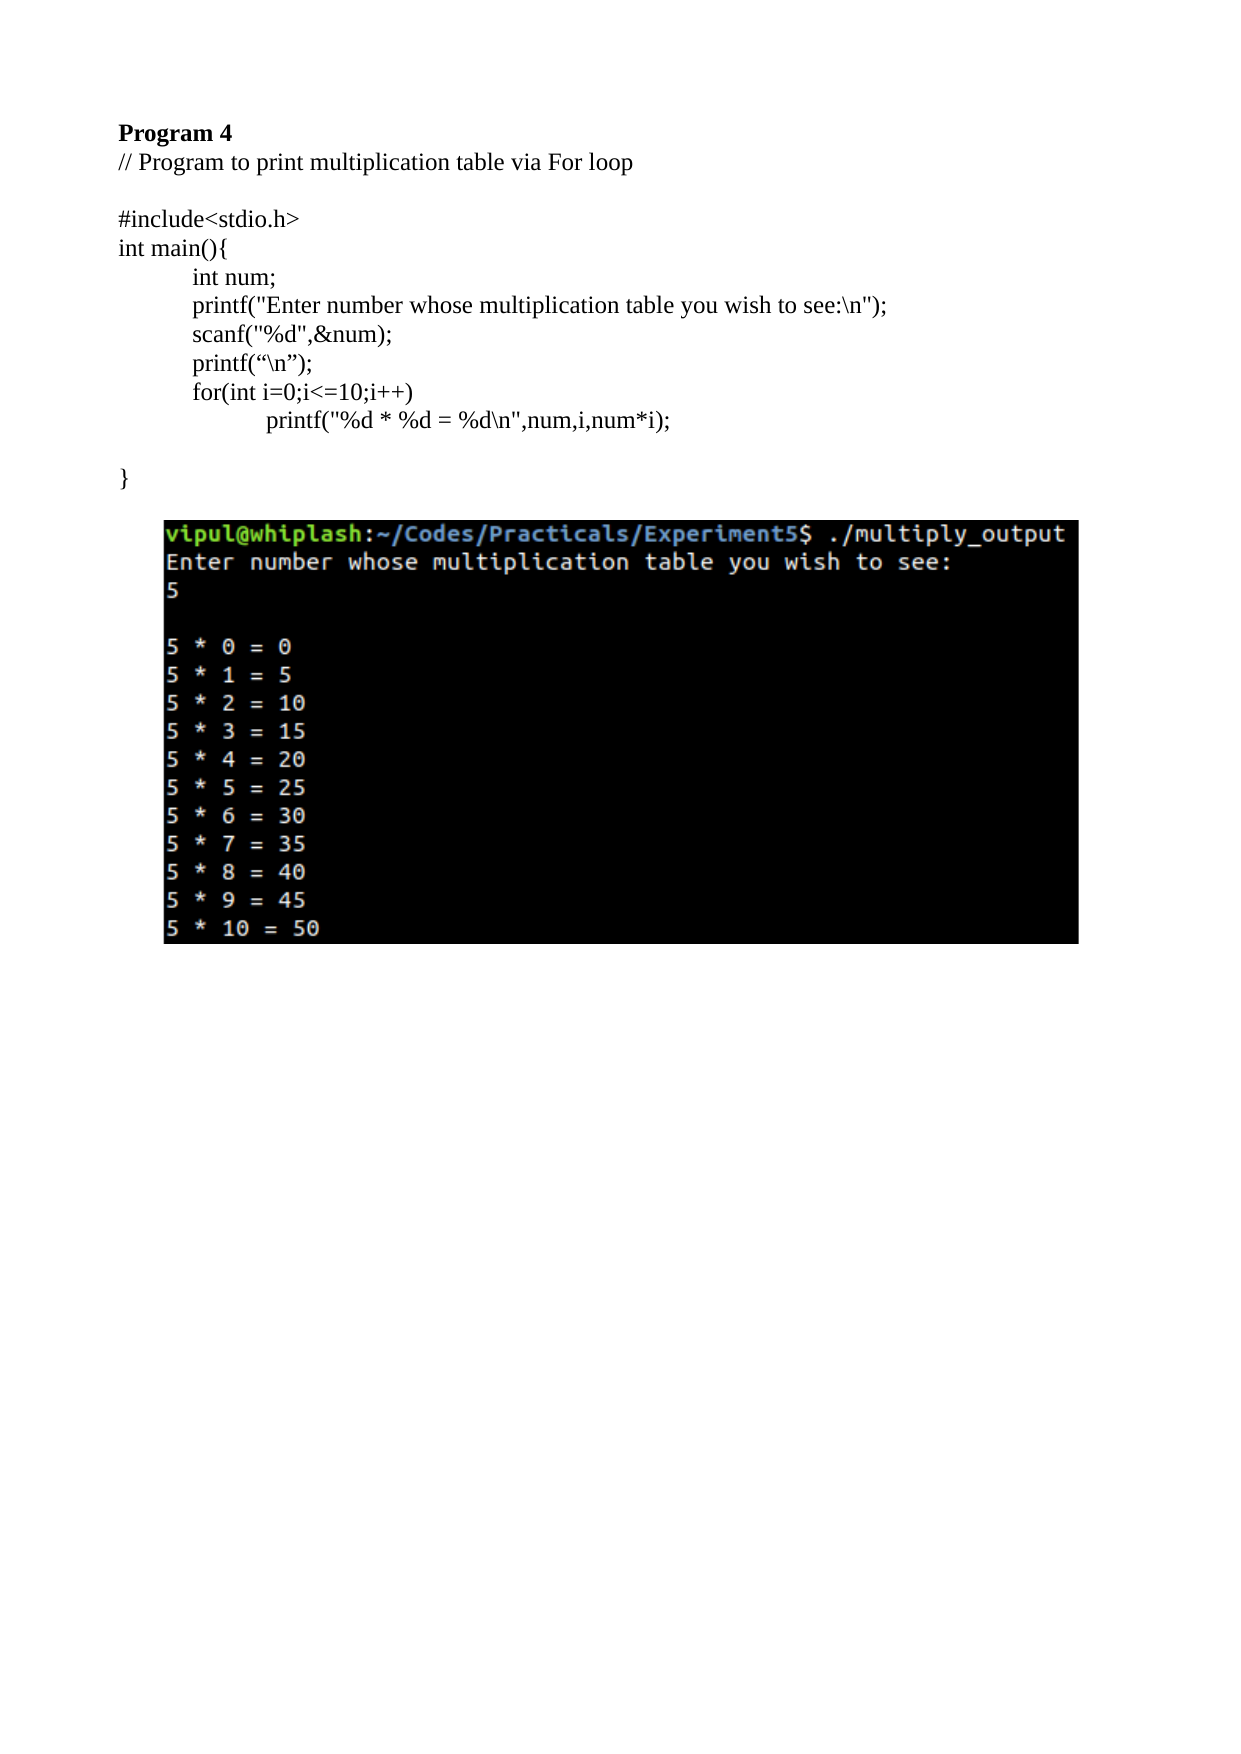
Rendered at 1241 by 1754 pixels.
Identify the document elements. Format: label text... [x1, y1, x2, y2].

text } [118, 463, 1122, 492]
picture [161, 520, 1079, 944]
text Program 4 [118, 118, 1122, 147]
text #include<stdio.h> [118, 204, 1122, 233]
text // Program to print multiplication table via For loop [118, 147, 1122, 176]
text int main(){ [118, 233, 1122, 262]
text for(int i=0;i<=10;i++) [118, 377, 1122, 406]
text printf("Enter number whose multiplication table you wish to see:\n"); [118, 291, 1122, 319]
text int num; [118, 262, 1122, 291]
text printf("%d * %d = %d\n",num,i,num*i); [118, 406, 1122, 434]
text printf(“\n”); [118, 348, 1122, 377]
text scanf("%d",&num); [118, 319, 1122, 348]
